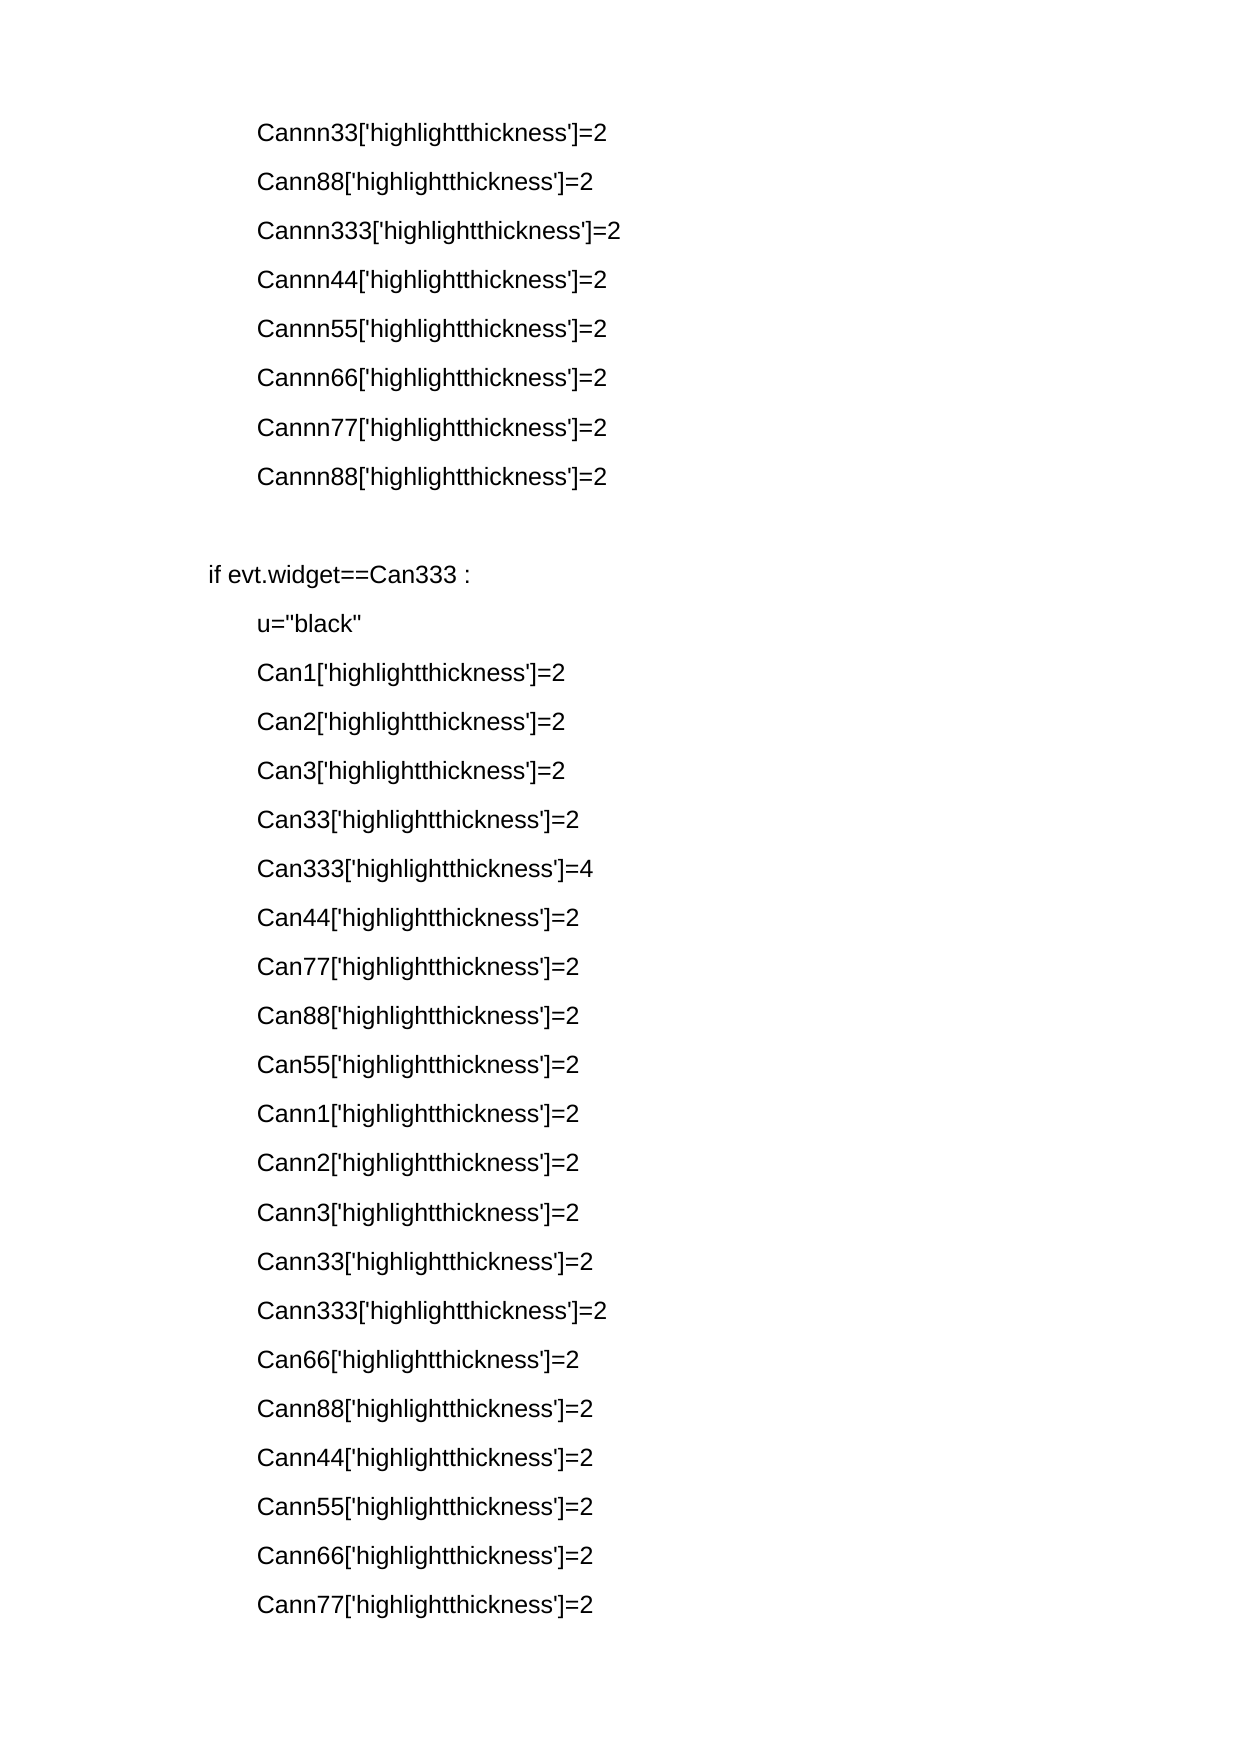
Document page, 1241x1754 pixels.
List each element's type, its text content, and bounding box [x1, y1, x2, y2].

text Cann88['highlightthickness']=2 [118, 167, 1122, 196]
text Cannn44['highlightthickness']=2 [118, 265, 1122, 294]
text Can44['highlightthickness']=2 [118, 903, 1122, 932]
text Can1['highlightthickness']=2 [118, 658, 1122, 687]
text Cannn33['highlightthickness']=2 [118, 118, 1122, 147]
text Cann3['highlightthickness']=2 [118, 1197, 1122, 1226]
text Can55['highlightthickness']=2 [118, 1050, 1122, 1079]
text Can333['highlightthickness']=4 [118, 854, 1122, 883]
text Cannn88['highlightthickness']=2 [118, 462, 1122, 490]
text u="black" [118, 609, 1122, 637]
text Can2['highlightthickness']=2 [118, 707, 1122, 736]
text Cann66['highlightthickness']=2 [118, 1541, 1122, 1570]
text Cannn66['highlightthickness']=2 [118, 363, 1122, 392]
text Cannn55['highlightthickness']=2 [118, 314, 1122, 343]
text Can66['highlightthickness']=2 [118, 1345, 1122, 1373]
text Cann333['highlightthickness']=2 [118, 1296, 1122, 1324]
text Cann1['highlightthickness']=2 [118, 1099, 1122, 1128]
text Can88['highlightthickness']=2 [118, 1001, 1122, 1030]
text if evt.widget==Can333 : [118, 560, 1122, 588]
text Can33['highlightthickness']=2 [118, 805, 1122, 834]
text Cann55['highlightthickness']=2 [118, 1492, 1122, 1521]
text Cannn333['highlightthickness']=2 [118, 216, 1122, 245]
text Can77['highlightthickness']=2 [118, 952, 1122, 981]
text Can3['highlightthickness']=2 [118, 756, 1122, 785]
text Cann33['highlightthickness']=2 [118, 1247, 1122, 1275]
text Cann88['highlightthickness']=2 [118, 1394, 1122, 1422]
text Cann2['highlightthickness']=2 [118, 1148, 1122, 1177]
text Cannn77['highlightthickness']=2 [118, 412, 1122, 441]
text Cann77['highlightthickness']=2 [118, 1590, 1122, 1619]
text Cann44['highlightthickness']=2 [118, 1443, 1122, 1472]
